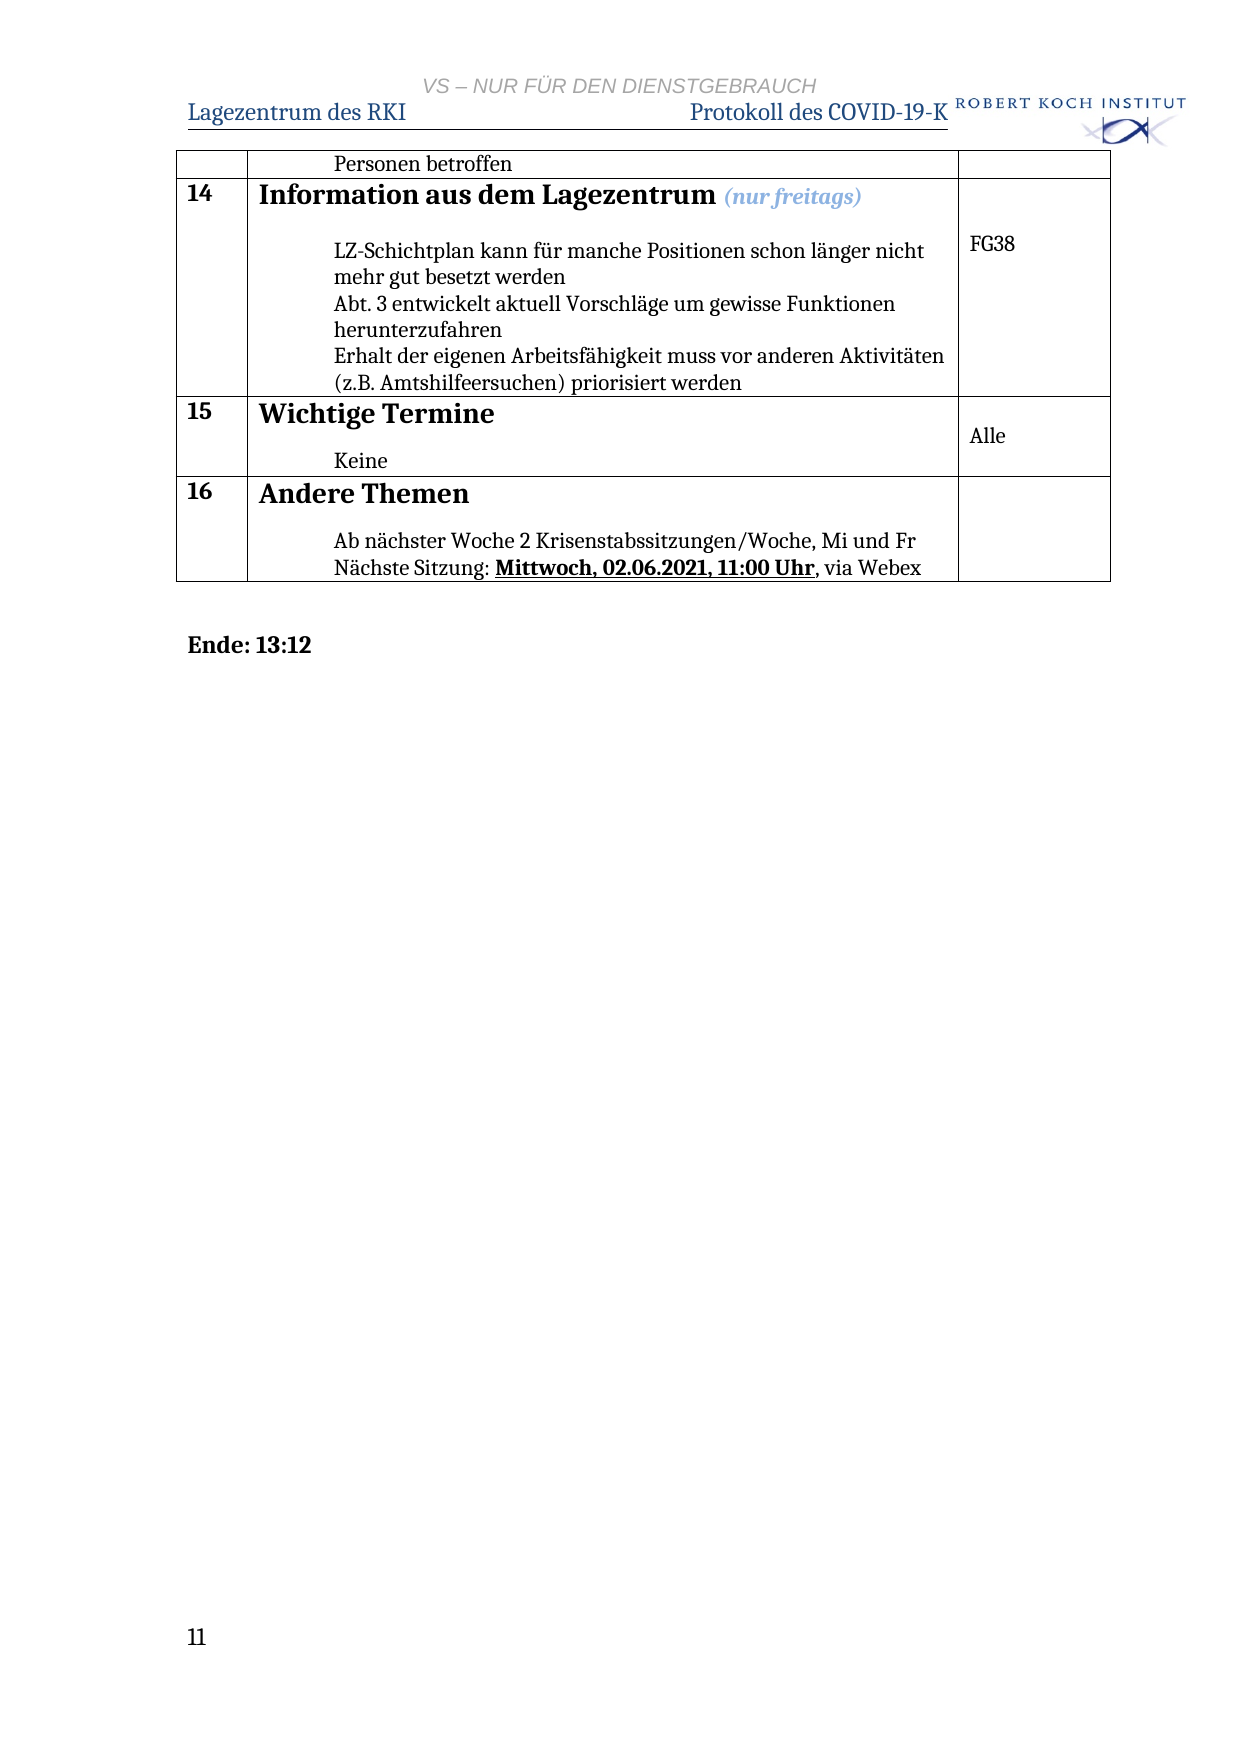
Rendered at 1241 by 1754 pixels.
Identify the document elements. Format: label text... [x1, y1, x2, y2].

table_cell Information aus dem Lagezentrum (nur freitags) LZ-Schichtplan kann für manche Positionen schon länger nicht mehr gut besetzt werden Abt. 3 entwickelt aktuell Vorschläge um gewisse Funktionen herunterzufahren Erhalt der eigenen Arbeitsfähigkeit muss vor anderen Aktivitäten (z.B. Amtshilfeersuchen) priorisiert werden [248, 179, 958, 396]
picture [947, 73, 1207, 150]
table_cell [959, 151, 1110, 177]
table_cell 14 [177, 179, 247, 396]
table_cell FG38 [959, 179, 1110, 396]
table_cell 16 [177, 477, 247, 581]
table_cell 15 [177, 397, 247, 476]
table_cell Alle [959, 397, 1110, 476]
table_cell [959, 477, 1110, 581]
table_cell Andere Themen Ab nächster Woche 2 Krisenstabssitzungen/Woche, Mi und Fr Nächste Sitzung: Mittwoch, 02.06.2021, 11:00 Uhr, via Webex [248, 477, 958, 581]
text Ende: 13:12 [187, 631, 1053, 660]
table_cell [177, 151, 247, 177]
table_cell Personen betroffen [248, 151, 958, 177]
table_cell Wichtige Termine Keine [248, 397, 958, 476]
